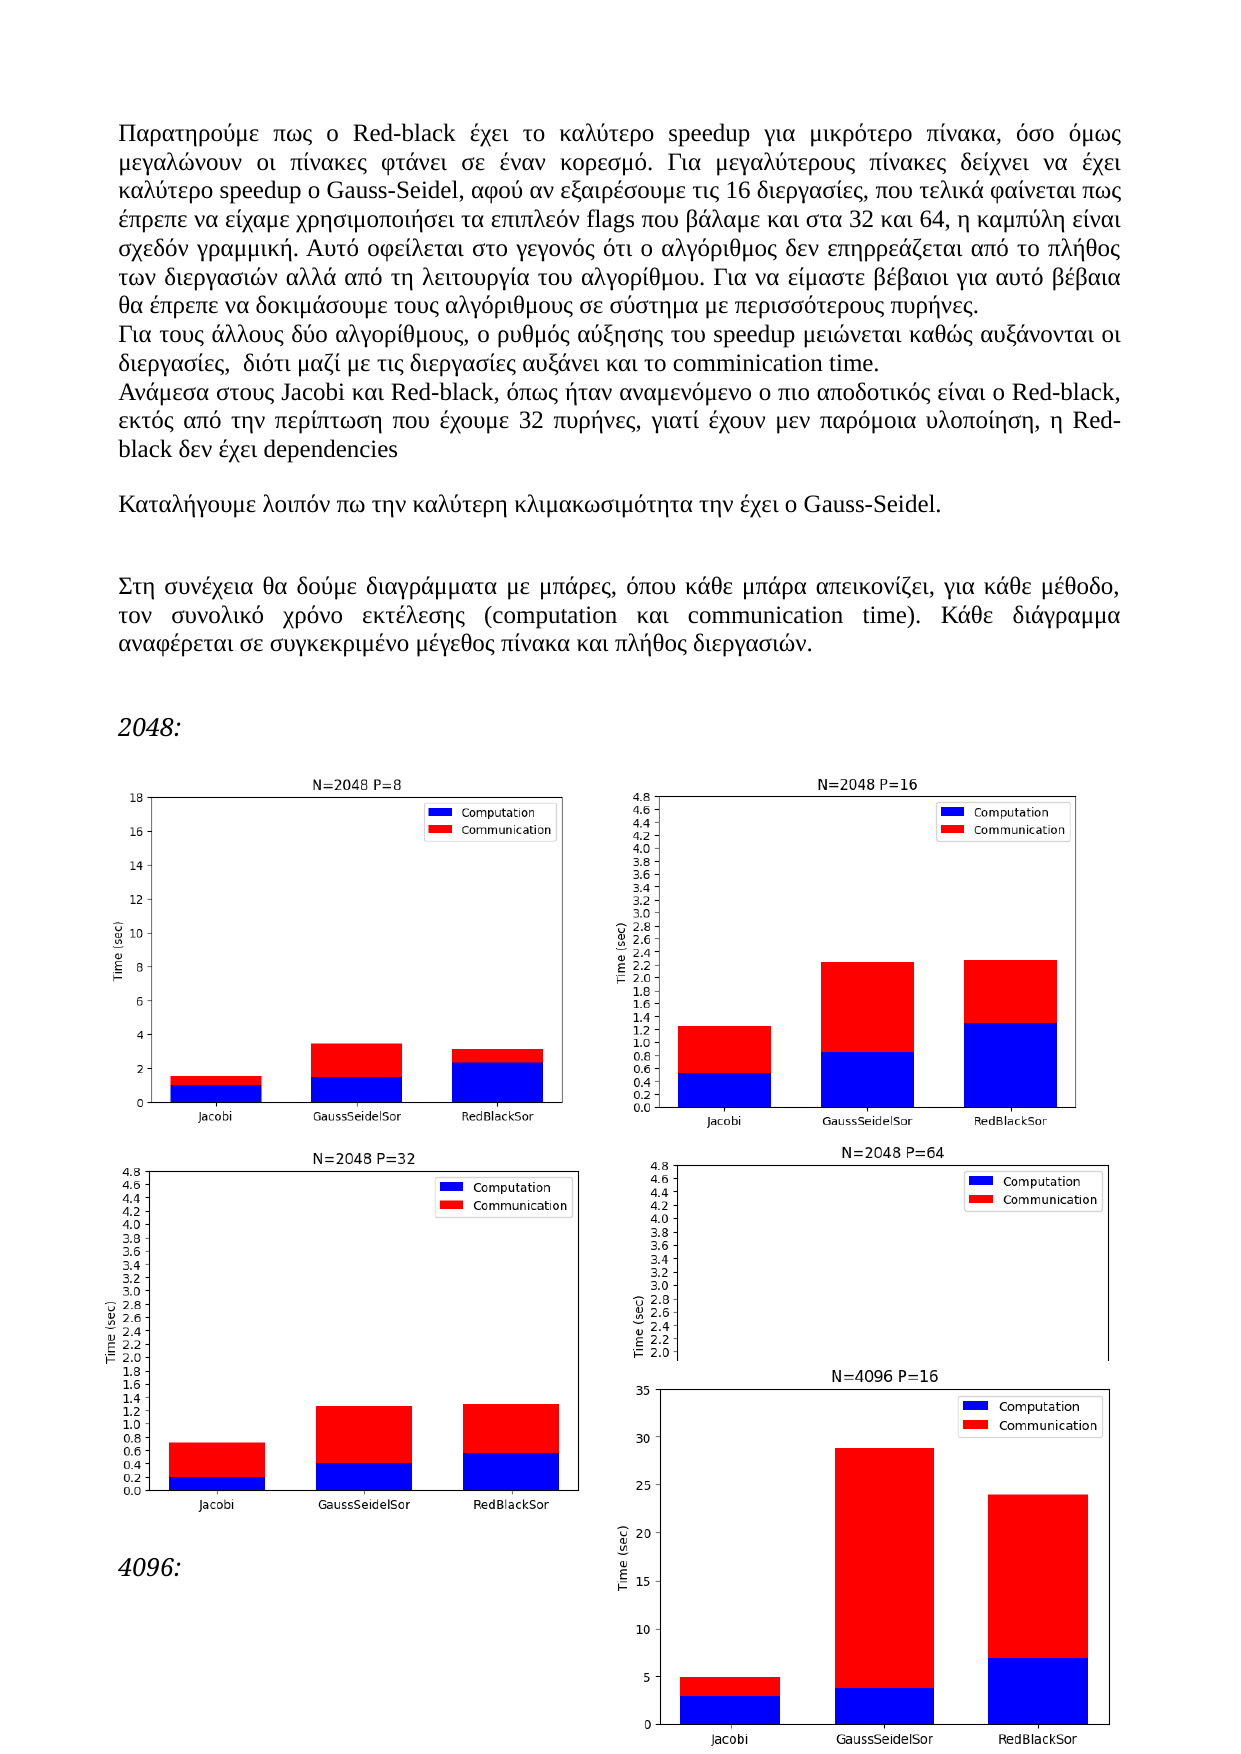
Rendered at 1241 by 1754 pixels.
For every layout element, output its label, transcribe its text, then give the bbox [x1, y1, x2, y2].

text Παρατηρούμε πως ο Red-black έχει το καλύτερο speedup για μικρότερο πίνακα, όσο όμως μεγαλώνουν οι πίνακες φτάνει σε έναν κορεσμό. Για μεγαλύτερους πίνακες δείχνει να έχει καλύτερο speedup ο Gauss-Seidel, αφού αν εξαιρέσουμε τις 16 διεργασίες, που τελικά φαίνεται πως έπρεπε να είχαμε χρησιμοποιήσει τα επιπλεόν flags που βάλαμε και στα 32 και 64, η καμπύλη είναι σχεδόν γραμμική. Αυτό οφείλεται στο γεγονός ότι ο αλγόριθμος δεν επηρρεάζεται από το πλήθος των διεργασιών αλλά από τη λειτουργία του αλγορίθμου. Για να είμαστε βέβαιοι για αυτό βέβαια θα έπρεπε να δοκιμάσουμε τους αλγόριθμους σε σύστημα με περισσότερους πυρήνες. [118, 118, 1122, 319]
picture [608, 1137, 1120, 1754]
text Ανάμεσα στους Jacobi και Red-black, όπως ήταν αναμενόμενο ο πιο αποδοτικός είναι ο Red-black, εκτός από την περίπτωση που έχουμε 32 πυρήνες, γιατί έχουν μεν παρόμοια υλοποίηση, η Red-black δεν έχει dependencies [118, 377, 1122, 463]
text Στη συνέχεια θα δούμε διαγράμματα με μπάρες, όπου κάθε μπάρα απεικονίζει, για κάθε μέθοδο, τον συνολικό χρόνο εκτέλεσης (computation και communication time). Κάθε διάγραμμα αναφέρεται σε συγκεκριμένο μέγεθος πίνακα και πλήθος διεργασιών. [118, 571, 1122, 657]
picture [104, 770, 572, 1130]
picture [96, 1143, 589, 1519]
text Για τους άλλους δύο αλγορίθμους, ο ρυθμός αύξησης του speedup μειώνεται καθώς αυξάνονται οι διεργασίες, διότι μαζί με τις διεργασίες αυξάνει και το comminication time. [118, 319, 1122, 377]
text 4096: [118, 1549, 608, 1583]
picture [607, 769, 1085, 1135]
text 2048: [118, 710, 1122, 744]
text Καταλήγουμε λοιπόν πω την καλύτερη κλιμακωσιμότητα την έχει ο Gauss-Seidel. [118, 489, 1122, 518]
